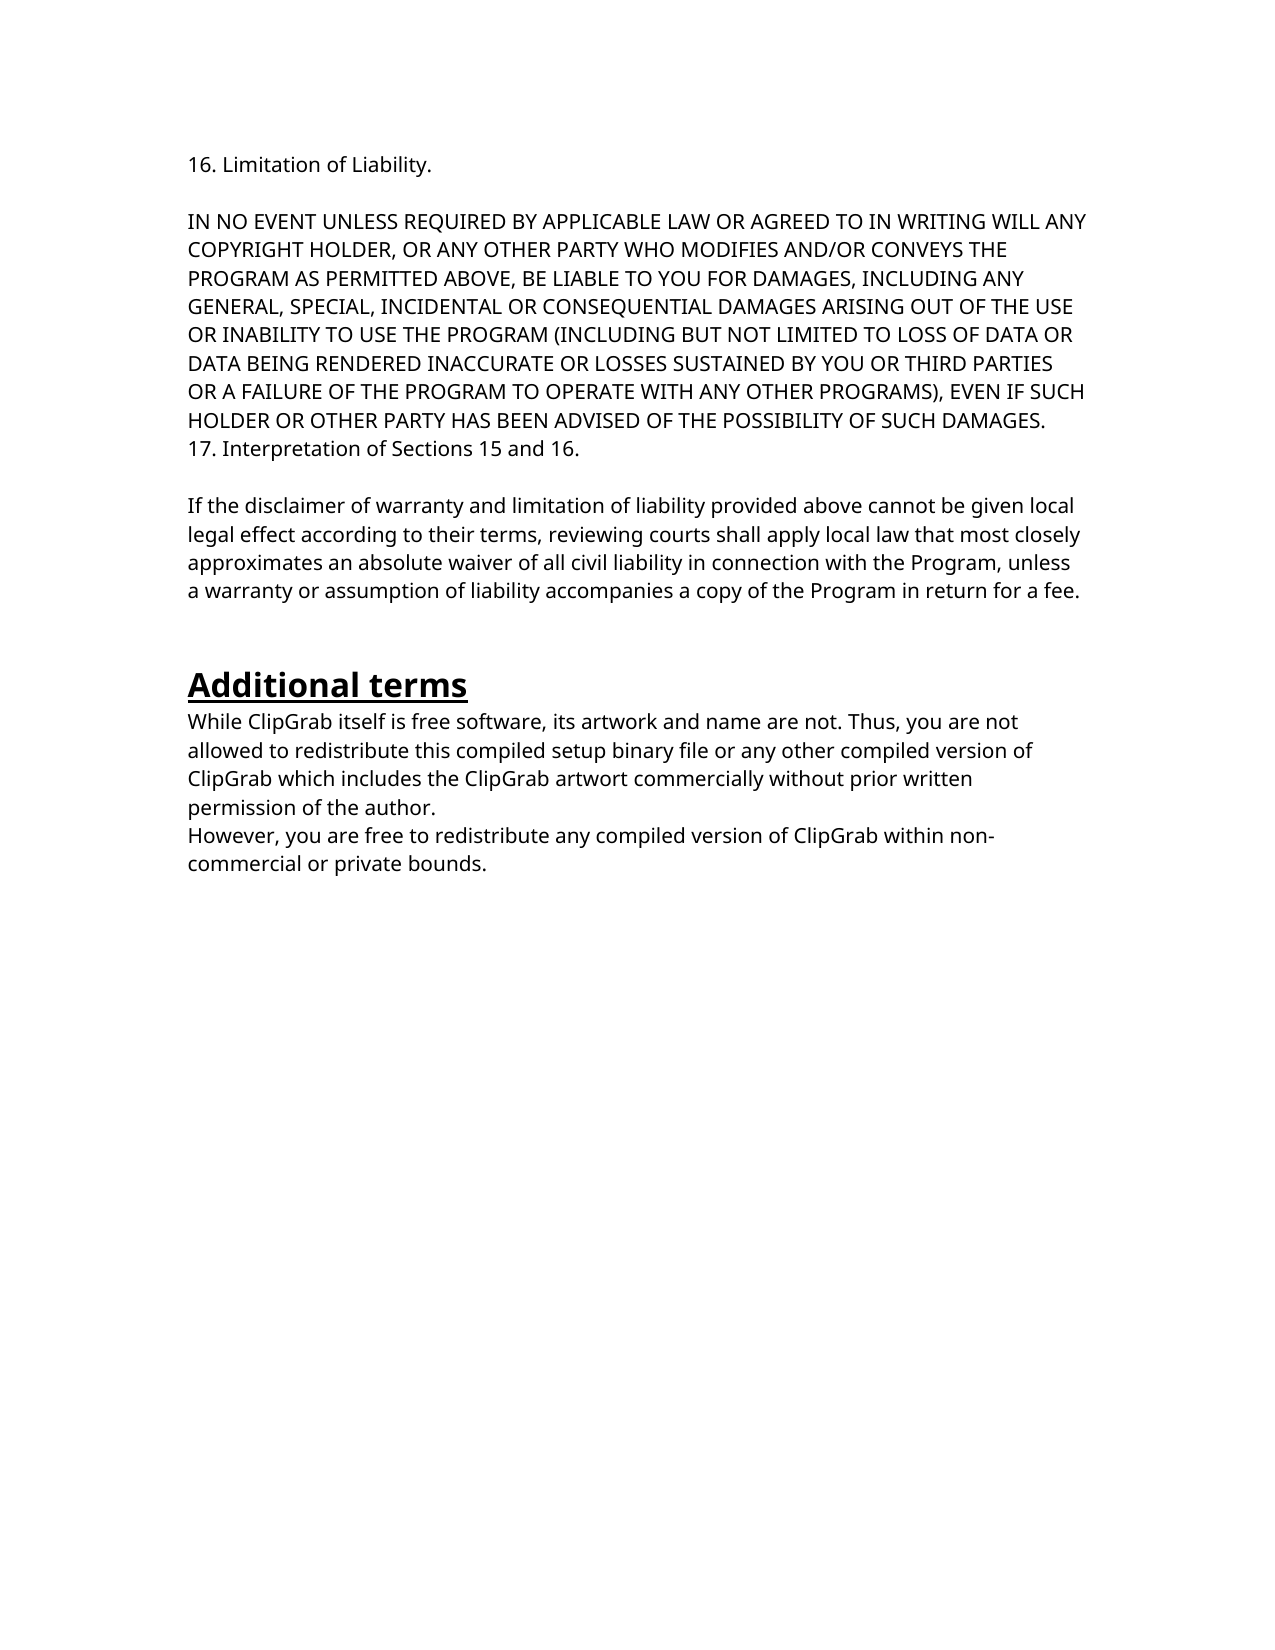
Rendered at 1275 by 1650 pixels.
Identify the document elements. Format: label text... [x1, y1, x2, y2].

text If the disclaimer of warranty and limitation of liability provided above cannot be given local legal effect according to their terms, reviewing courts shall apply local law that most closely approximates an absolute waiver of all civil liability in connection with the Program, unless a warranty or assumption of liability accompanies a copy of the Program in return for a fee. [187, 491, 1087, 605]
text IN NO EVENT UNLESS REQUIRED BY APPLICABLE LAW OR AGREED TO IN WRITING WILL ANY COPYRIGHT HOLDER, OR ANY OTHER PARTY WHO MODIFIES AND/OR CONVEYS THE PROGRAM AS PERMITTED ABOVE, BE LIABLE TO YOU FOR DAMAGES, INCLUDING ANY GENERAL, SPECIAL, INCIDENTAL OR CONSEQUENTIAL DAMAGES ARISING OUT OF THE USE OR INABILITY TO USE THE PROGRAM (INCLUDING BUT NOT LIMITED TO LOSS OF DATA OR DATA BEING RENDERED INACCURATE OR LOSSES SUSTAINED BY YOU OR THIRD PARTIES OR A FAILURE OF THE PROGRAM TO OPERATE WITH ANY OTHER PROGRAMS), EVEN IF SUCH HOLDER OR OTHER PARTY HAS BEEN ADVISED OF THE POSSIBILITY OF SUCH DAMAGES. [187, 207, 1087, 434]
text 17. Interpretation of Sections 15 and 16. [187, 434, 1087, 463]
text Additional terms [187, 662, 1087, 707]
text While ClipGrab itself is free software, its artwork and name are not. Thus, you are not allowed to redistribute this compiled setup binary file or any other compiled version of ClipGrab which includes the ClipGrab artwort commercially without prior written permission of the author. [187, 707, 1087, 821]
text However, you are free to redistribute any compiled version of ClipGrab within non-commercial or private bounds. [187, 821, 1087, 878]
text 16. Limitation of Liability. [187, 150, 1087, 178]
